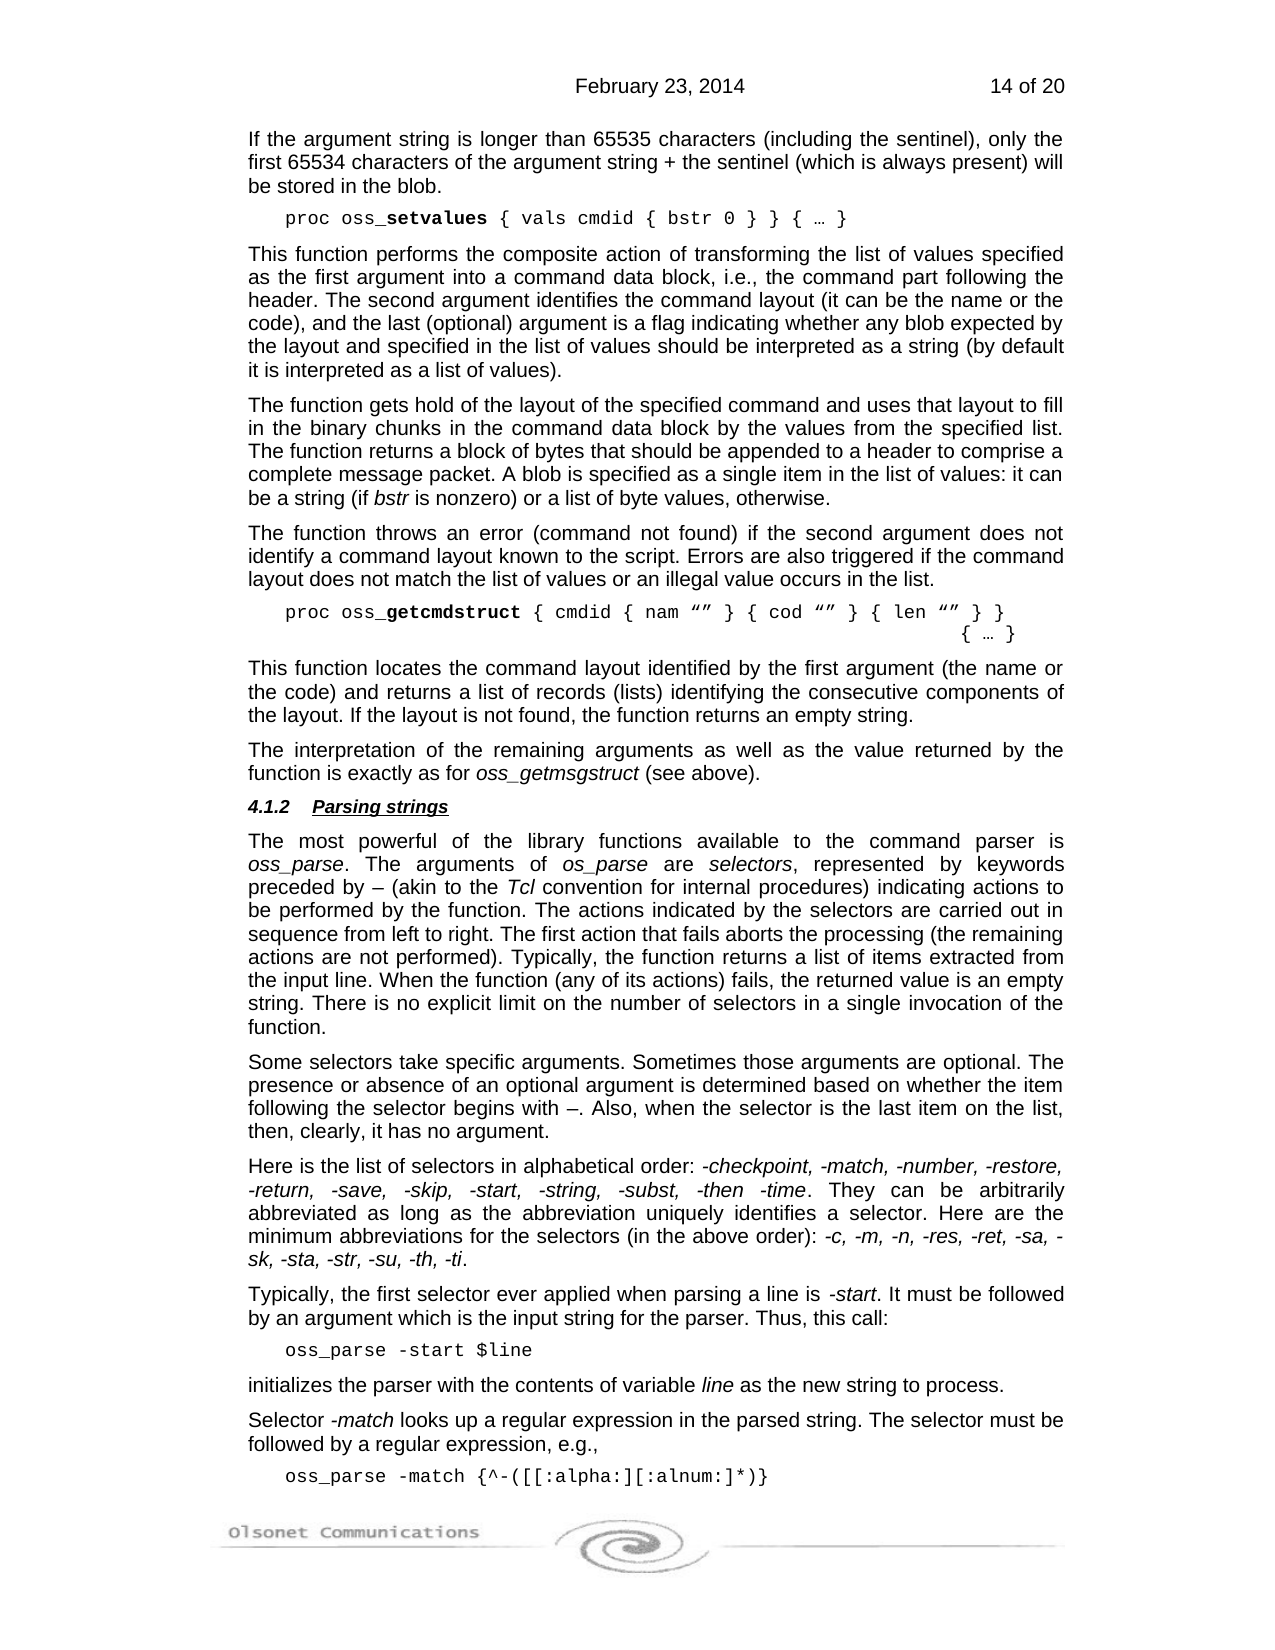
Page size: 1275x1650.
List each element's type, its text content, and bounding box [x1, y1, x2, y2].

text The interpretation of the remaining arguments as well as the value returned by the function is exactly as for oss_getmsgstruct (see above). [248, 738, 1065, 785]
text oss_parse -match {^-([[:alpha:][:alnum:]*)} [285, 1467, 1065, 1488]
text The most powerful of the library functions available to the command parser is oss_parse. The arguments of os_parse are selectors, represented by keywords preceded by – (akin to the Tcl convention for internal procedures) indicating actions to be performed by the function. The actions indicated by the selectors are carried out in sequence from left to right. The first action that fails aborts the processing (the remaining actions are not performed). Typically, the function returns a list of items extracted from the input line. When the function (any of its actions) fails, the returned value is an empty string. There is no explicit limit on the number of selectors in a single invocation of the function. [248, 829, 1065, 1038]
text proc oss_getcmdstruct { cmdid { nam “” } { cod “” } { len “” } } [285, 603, 1065, 624]
picture [210, 1504, 1065, 1596]
text Typically, the first selector ever applied when parsing a line is -start. It must be followed by an argument which is the input string for the parser. Thus, this call: [248, 1283, 1065, 1329]
text Some selectors take specific arguments. Sometimes those arguments are optional. The presence or absence of an optional argument is determined based on whether the item following the selector begins with –. Also, when the selector is the last item on the list, then, clearly, it has no argument. [248, 1050, 1065, 1143]
text Selector -match looks up a regular expression in the parsed string. The selector must be followed by a regular expression, e.g., [248, 1409, 1065, 1456]
text proc oss_setvalues { vals cmdid { bstr 0 } } { … } [285, 209, 1065, 230]
text Here is the list of selectors in alphabetical order: -checkpoint, -match, -number, -restore, -return, -save, -skip, -start, -string, -subst, -then -time. They can be arbitrarily abbreviated as long as the abbreviation uniquely identifies a selector. Here are the minimum abbreviations for the selectors (in the above order): -c, -m, -n, -res, -ret, -sa, -sk, -sta, -str, -su, -th, -ti. [248, 1155, 1065, 1271]
text If the argument string is longer than 65535 characters (including the sentinel), only the first 65534 characters of the argument string + the sentinel (which is always present) will be stored in the blob. [248, 128, 1065, 197]
text initializes the parser with the contents of variable line as the new string to process. [248, 1374, 1065, 1397]
text { … } [285, 624, 1065, 645]
text The function throws an error (command not found) if the second argument does not identify a command layout known to the script. Errors are also triggered if the command layout does not match the list of values or an illegal value occurs in the list. [248, 521, 1065, 591]
subtitle Parsing strings [248, 797, 1065, 818]
text The function gets hold of the layout of the specified command and uses that layout to fill in the binary chunks in the command data block by the values from the specified list. The function returns a block of bytes that should be appended to a header to comprise a complete message packet. A blob is specified as a single item in the list of values: it can be a string (if bstr is nonzero) or a list of byte values, otherwise. [248, 393, 1065, 509]
text This function locates the command layout identified by the first argument (the name or the code) and returns a list of records (lists) identifying the consecutive components of the layout. If the layout is not found, the function returns an empty string. [248, 657, 1065, 727]
text oss_parse -start $line [285, 1341, 1065, 1362]
text This function performs the composite action of transforming the list of values specified as the first argument into a command data block, i.e., the command part following the header. The second argument identifies the command layout (it can be the name or the code), and the last (optional) argument is a flag indicating whether any blob expected by the layout and specified in the list of values should be interpreted as a string (by default it is interpreted as a list of values). [248, 242, 1065, 382]
